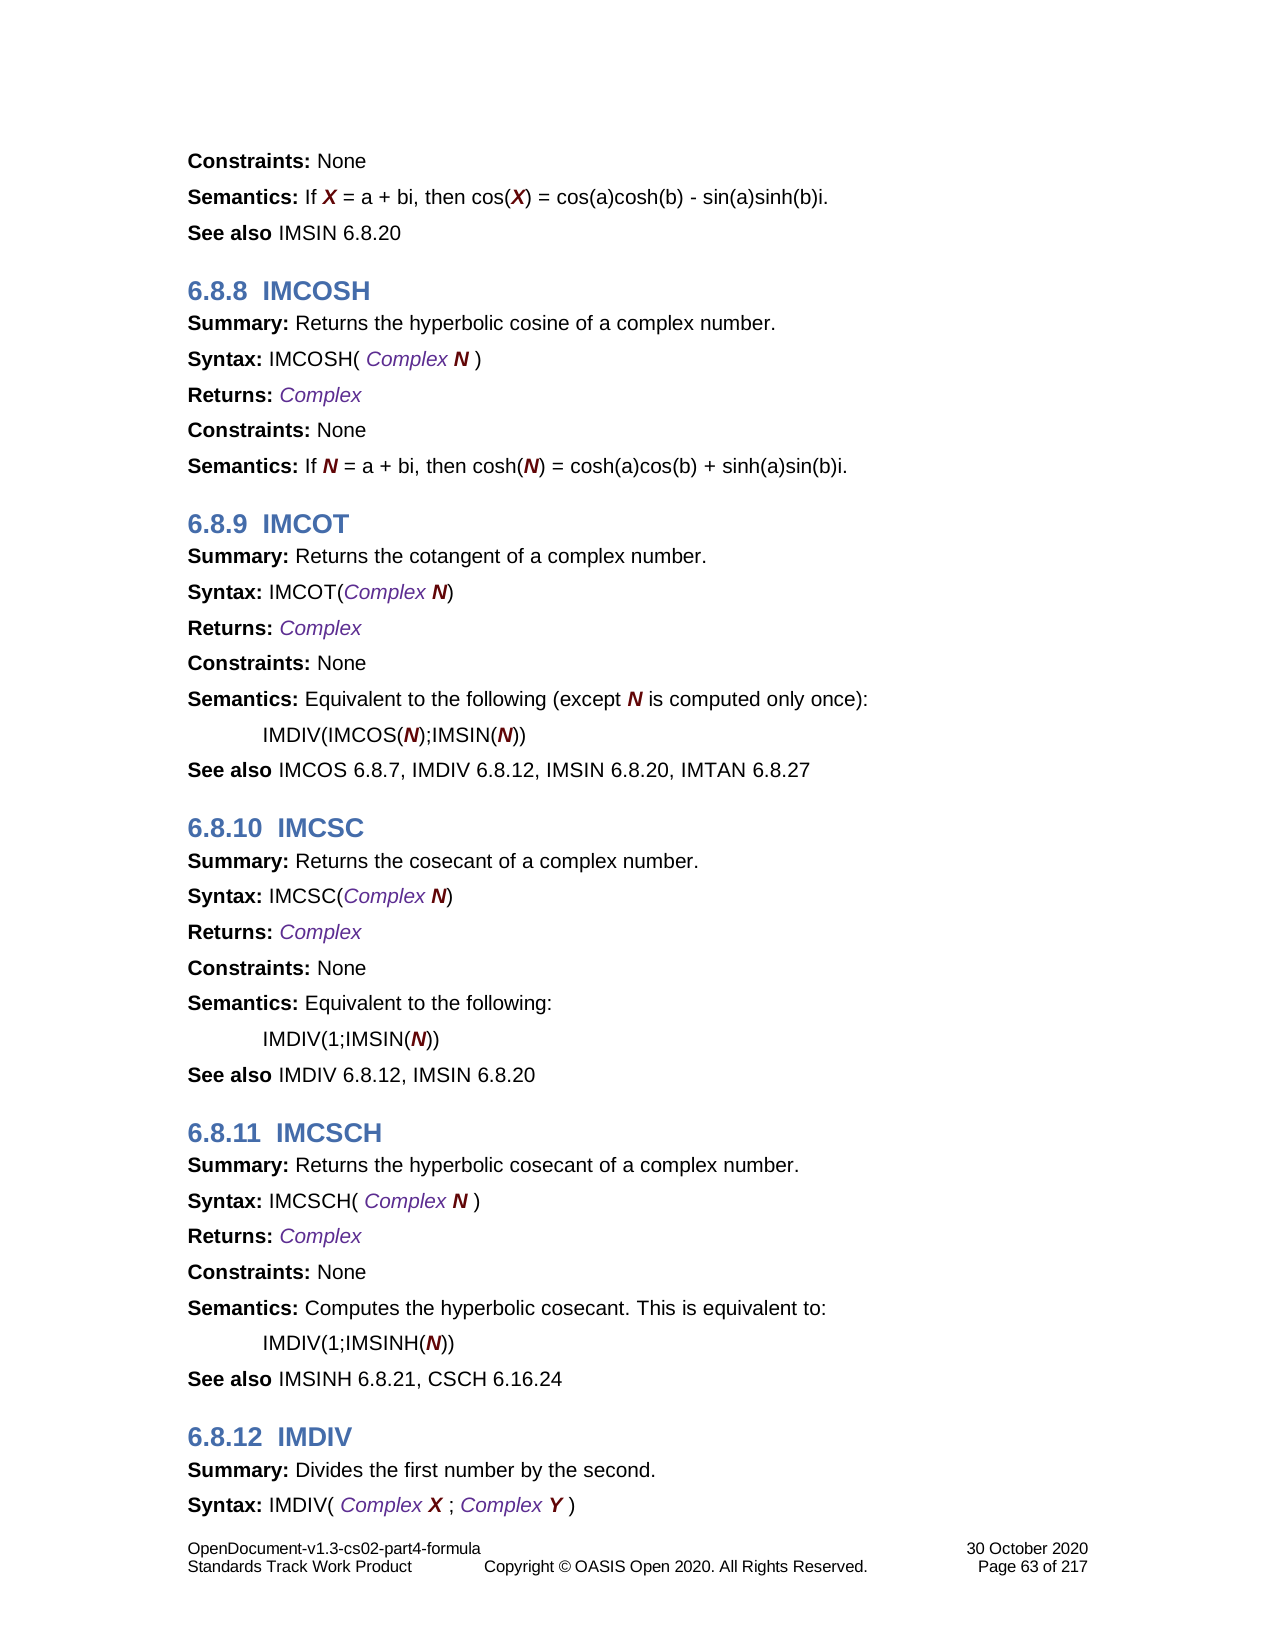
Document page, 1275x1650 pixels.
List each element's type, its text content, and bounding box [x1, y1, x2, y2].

text Constraints: None [187, 652, 1088, 675]
text Summary: Returns the hyperbolic cosecant of a complex number. [187, 1154, 1088, 1177]
text Summary: Returns the cotangent of a complex number. [187, 545, 1088, 568]
text Semantics: If N = a + bi, then cosh(N) = cosh(a)cos(b) + sinh(a)sin(b)i. [187, 454, 1088, 478]
subtitle IMCSC [187, 813, 1088, 843]
text Semantics: If X = a + bi, then cos(X) = cos(a)cosh(b) - sin(a)sinh(b)i. [187, 186, 1088, 209]
text IMDIV(1;IMSIN(N)) [187, 1027, 1088, 1051]
text Semantics: Equivalent to the following: [187, 992, 1088, 1015]
text Returns: Complex [187, 616, 1088, 640]
text Constraints: None [187, 956, 1088, 980]
text See also IMSIN 6.8.20 [187, 221, 1088, 245]
text Summary: Returns the hyperbolic cosine of a complex number. [187, 312, 1088, 335]
text Syntax: IMCOSH( Complex N ) [187, 347, 1088, 371]
text IMDIV(IMCOS(N);IMSIN(N)) [187, 723, 1088, 747]
text Summary: Returns the cosecant of a complex number. [187, 849, 1088, 873]
subtitle IMCSCH [187, 1118, 1088, 1148]
text See also IMCOS 6.8.7, IMDIV 6.8.12, IMSIN 6.8.20, IMTAN 6.8.27 [187, 759, 1088, 782]
text Returns: Complex [187, 383, 1088, 407]
text See also IMDIV 6.8.12, IMSIN 6.8.20 [187, 1063, 1088, 1087]
text Semantics: Computes the hyperbolic cosecant. This is equivalent to: [187, 1296, 1088, 1320]
text Syntax: IMCSC(Complex N) [187, 885, 1088, 908]
subtitle IMCOT [187, 509, 1088, 539]
text Returns: Complex [187, 921, 1088, 944]
text Syntax: IMDIV( Complex X ; Complex Y ) [187, 1494, 1088, 1517]
text Syntax: IMCOT(Complex N) [187, 581, 1088, 604]
text Summary: Divides the first number by the second. [187, 1458, 1088, 1482]
text Returns: Complex [187, 1225, 1088, 1248]
subtitle IMDIV [187, 1422, 1088, 1452]
text Syntax: IMCSCH( Complex N ) [187, 1189, 1088, 1213]
text Constraints: None [187, 419, 1088, 442]
text IMDIV(1;IMSINH(N)) [187, 1332, 1088, 1355]
subtitle IMCOSH [187, 276, 1088, 306]
text Semantics: Equivalent to the following (except N is computed only once): [187, 687, 1088, 711]
text See also IMSINH 6.8.21, CSCH 6.16.24 [187, 1367, 1088, 1391]
text Constraints: None [187, 150, 1088, 173]
text Constraints: None [187, 1261, 1088, 1284]
